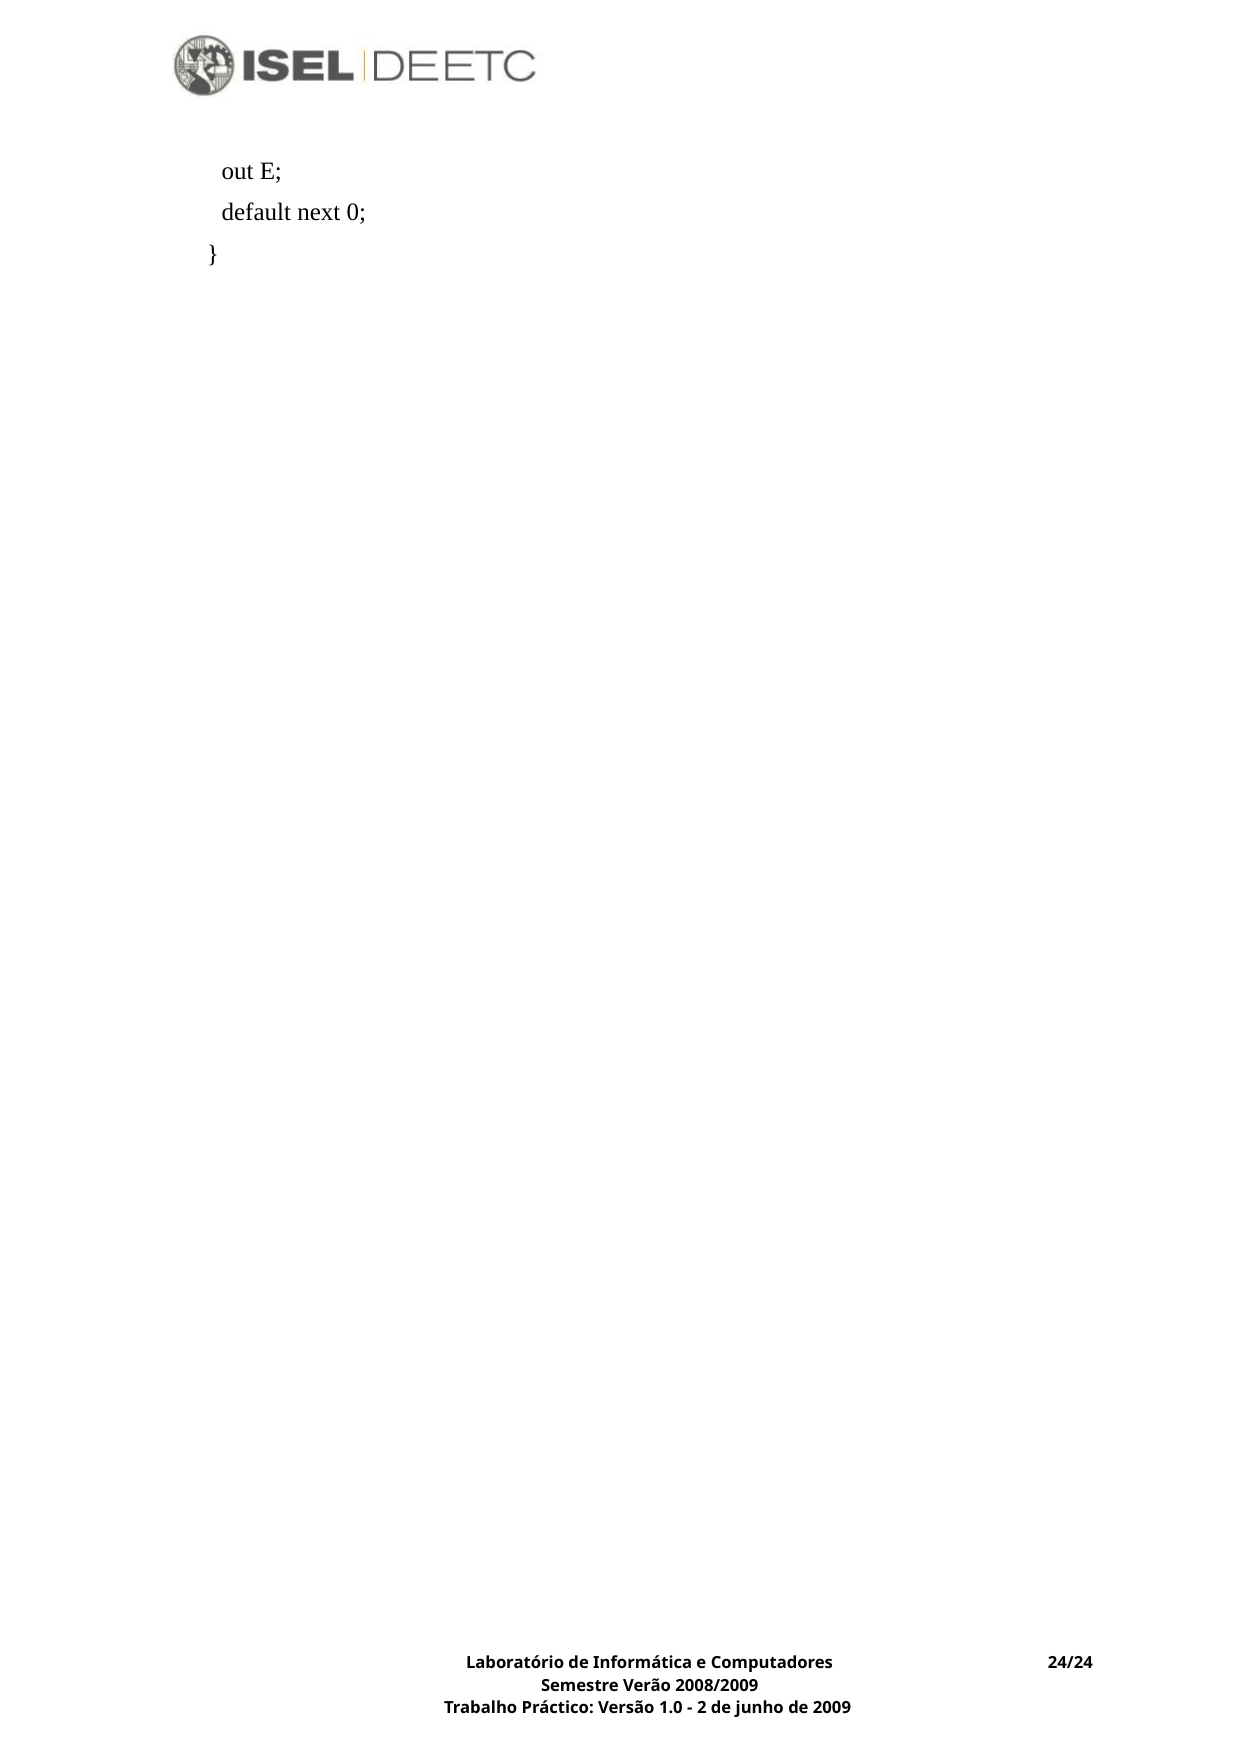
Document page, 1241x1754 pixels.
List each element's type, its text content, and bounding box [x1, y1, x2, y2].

text } [148, 239, 1093, 267]
picture [164, 20, 566, 121]
text default next 0; [148, 197, 1093, 226]
text out E; [148, 156, 1093, 185]
